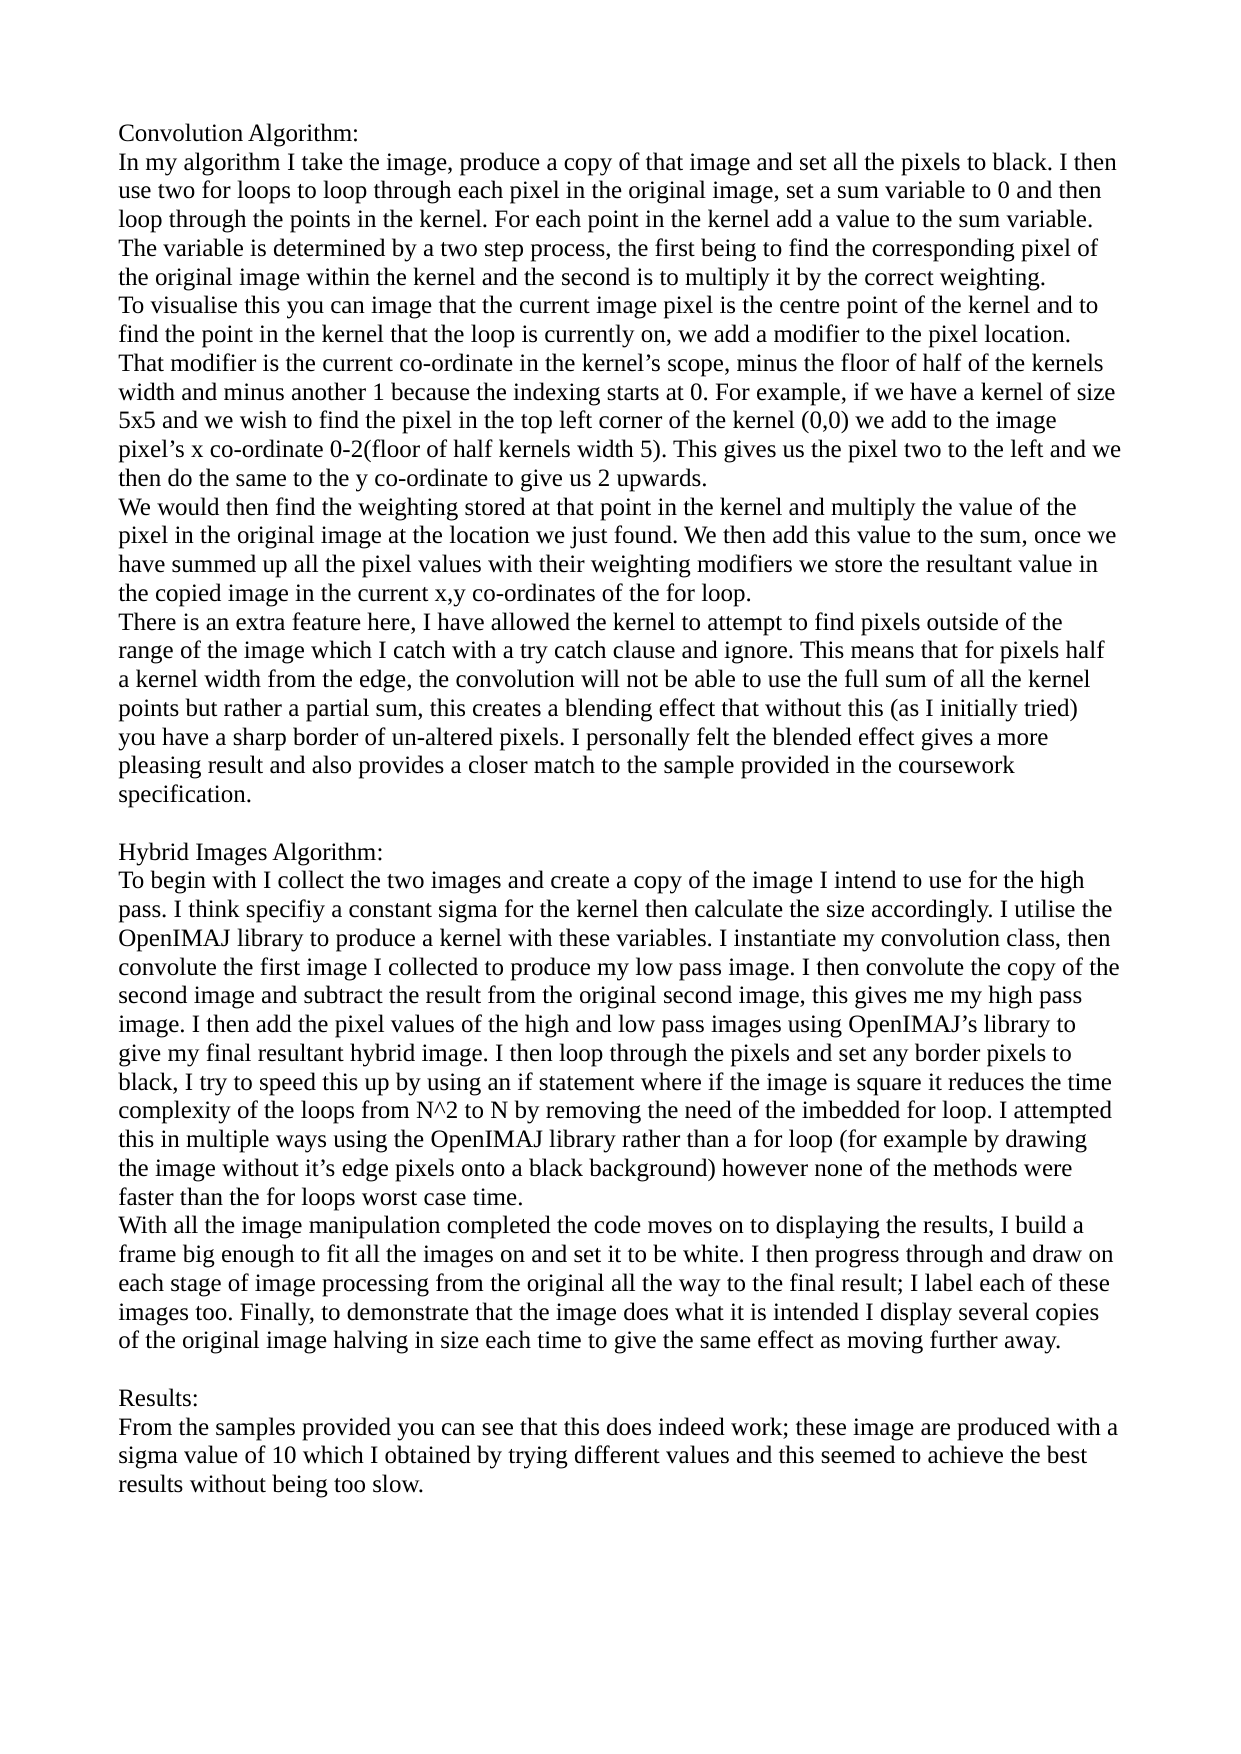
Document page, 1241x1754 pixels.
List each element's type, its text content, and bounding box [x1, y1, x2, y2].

text To visualise this you can image that the current image pixel is the centre point of the kernel and to find the point in the kernel that the loop is currently on, we add a modifier to the pixel location. That modifier is the current co-ordinate in the kernel’s scope, minus the floor of half of the kernels width and minus another 1 because the indexing starts at 0. For example, if we have a kernel of size 5x5 and we wish to find the pixel in the top left corner of the kernel (0,0) we add to the image pixel’s x co-ordinate 0-2(floor of half kernels width 5). This gives us the pixel two to the left and we then do the same to the y co-ordinate to give us 2 upwards. [118, 291, 1122, 492]
text We would then find the weighting stored at that point in the kernel and multiply the value of the pixel in the original image at the location we just found. We then add this value to the sum, once we have summed up all the pixel values with their weighting modifiers we store the resultant value in the copied image in the current x,y co-ordinates of the for loop. [118, 492, 1122, 607]
text To begin with I collect the two images and create a copy of the image I intend to use for the high pass. I think specifiy a constant sigma for the kernel then calculate the size accordingly. I utilise the OpenIMAJ library to produce a kernel with these variables. I instantiate my convolution class, then convolute the first image I collected to produce my low pass image. I then convolute the copy of the second image and subtract the result from the original second image, this gives me my high pass image. I then add the pixel values of the high and low pass images using OpenIMAJ’s library to give my final resultant hybrid image. I then loop through the pixels and set any border pixels to black, I try to speed this up by using an if statement where if the image is square it reduces the time complexity of the loops from N^2 to N by removing the need of the imbedded for loop. I attempted this in multiple ways using the OpenIMAJ library rather than a for loop (for example by drawing the image without it’s edge pixels onto a black background) however none of the methods were faster than the for loops worst case time. [118, 866, 1122, 1211]
text There is an extra feature here, I have allowed the kernel to attempt to find pixels outside of the range of the image which I catch with a try catch clause and ignore. This means that for pixels half a kernel width from the edge, the convolution will not be able to use the full sum of all the kernel points but rather a partial sum, this creates a blending effect that without this (as I initially tried) you have a sharp border of un-altered pixels. I personally felt the blended effect gives a more pleasing result and also provides a closer match to the sample provided in the coursework specification. [118, 607, 1122, 808]
text With all the image manipulation completed the code moves on to displaying the results, I build a frame big enough to fit all the images on and set it to be white. I then progress through and draw on each stage of image processing from the original all the way to the final result; I label each of these images too. Finally, to demonstrate that the image does what it is intended I display several copies of the original image halving in size each time to give the same effect as moving further away. [118, 1211, 1122, 1354]
text From the samples provided you can see that this does indeed work; these image are produced with a sigma value of 10 which I obtained by trying different values and this seemed to achieve the best results without being too slow. [118, 1412, 1122, 1498]
text Convolution Algorithm: [118, 118, 1122, 147]
text Results: [118, 1383, 1122, 1412]
text In my algorithm I take the image, produce a copy of that image and set all the pixels to black. I then use two for loops to loop through each pixel in the original image, set a sum variable to 0 and then loop through the points in the kernel. For each point in the kernel add a value to the sum variable. The variable is determined by a two step process, the first being to find the corresponding pixel of the original image within the kernel and the second is to multiply it by the correct weighting. [118, 147, 1122, 291]
text Hybrid Images Algorithm: [118, 837, 1122, 866]
